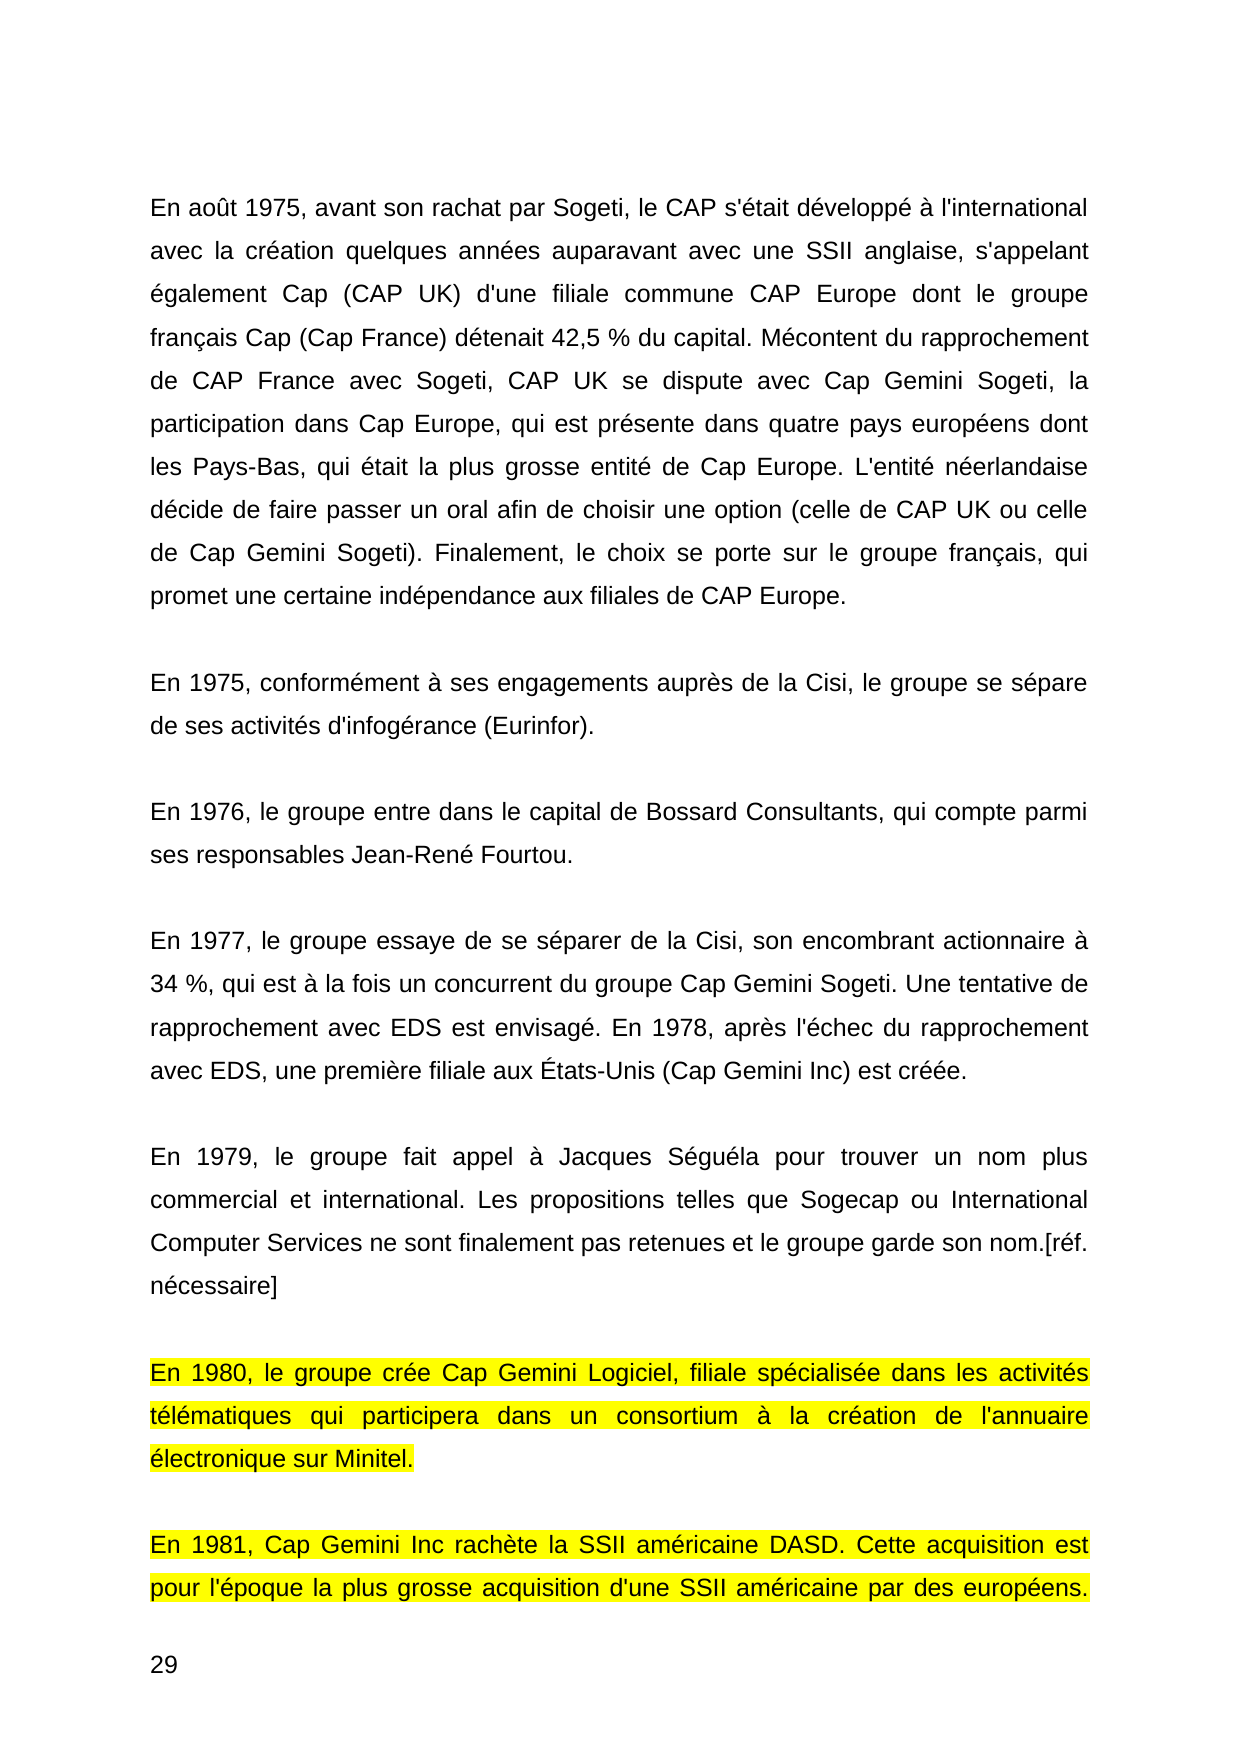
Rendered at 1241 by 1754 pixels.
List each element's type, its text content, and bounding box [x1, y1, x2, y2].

text En 1980, le groupe crée Cap Gemini Logiciel, filiale spécialisée dans les activités télématiques qui participera dans un consortium à la création de l'annuaire électronique sur Minitel. [150, 1357, 1090, 1472]
text En 1979, le groupe fait appel à Jacques Séguéla pour trouver un nom plus commercial et international. Les propositions telles que Sogecap ou International Computer Services ne sont finalement pas retenues et le groupe garde son nom.[réf. nécessaire] [150, 1142, 1090, 1300]
text En 1975, conformément à ses engagements auprès de la Cisi, le groupe se sépare de ses activités d'infogérance (Eurinfor). [150, 667, 1090, 739]
text En août 1975, avant son rachat par Sogeti, le CAP s'était développé à l'international avec la création quelques années auparavant avec une SSII anglaise, s'appelant également Cap (CAP UK) d'une filiale commune CAP Europe dont le groupe français Cap (Cap France) détenait 42,5 % du capital. Mécontent du rapprochement de CAP France avec Sogeti, CAP UK se dispute avec Cap Gemini Sogeti, la participation dans Cap Europe, qui est présente dans quatre pays européens dont les Pays-Bas, qui était la plus grosse entité de Cap Europe. L'entité néerlandaise décide de faire passer un oral afin de choisir une option (celle de CAP UK ou celle de Cap Gemini Sogeti). Finalement, le choix se porte sur le groupe français, qui promet une certaine indépendance aux filiales de CAP Europe. [150, 193, 1090, 610]
text En 1976, le groupe entre dans le capital de Bossard Consultants, qui compte parmi ses responsables Jean-René Fourtou. [150, 797, 1090, 869]
text En 1981, Cap Gemini Inc rachète la SSII américaine DASD. Cette acquisition est pour l'époque la plus grosse acquisition d'une SSII américaine par des européens. [150, 1530, 1090, 1602]
text En 1977, le groupe essaye de se séparer de la Cisi, son encombrant actionnaire à 34 %, qui est à la fois un concurrent du groupe Cap Gemini Sogeti. Une tentative de rapprochement avec EDS est envisagé. En 1978, après l'échec du rapprochement avec EDS, une première filiale aux États-Unis (Cap Gemini Inc) est créée. [150, 926, 1090, 1084]
